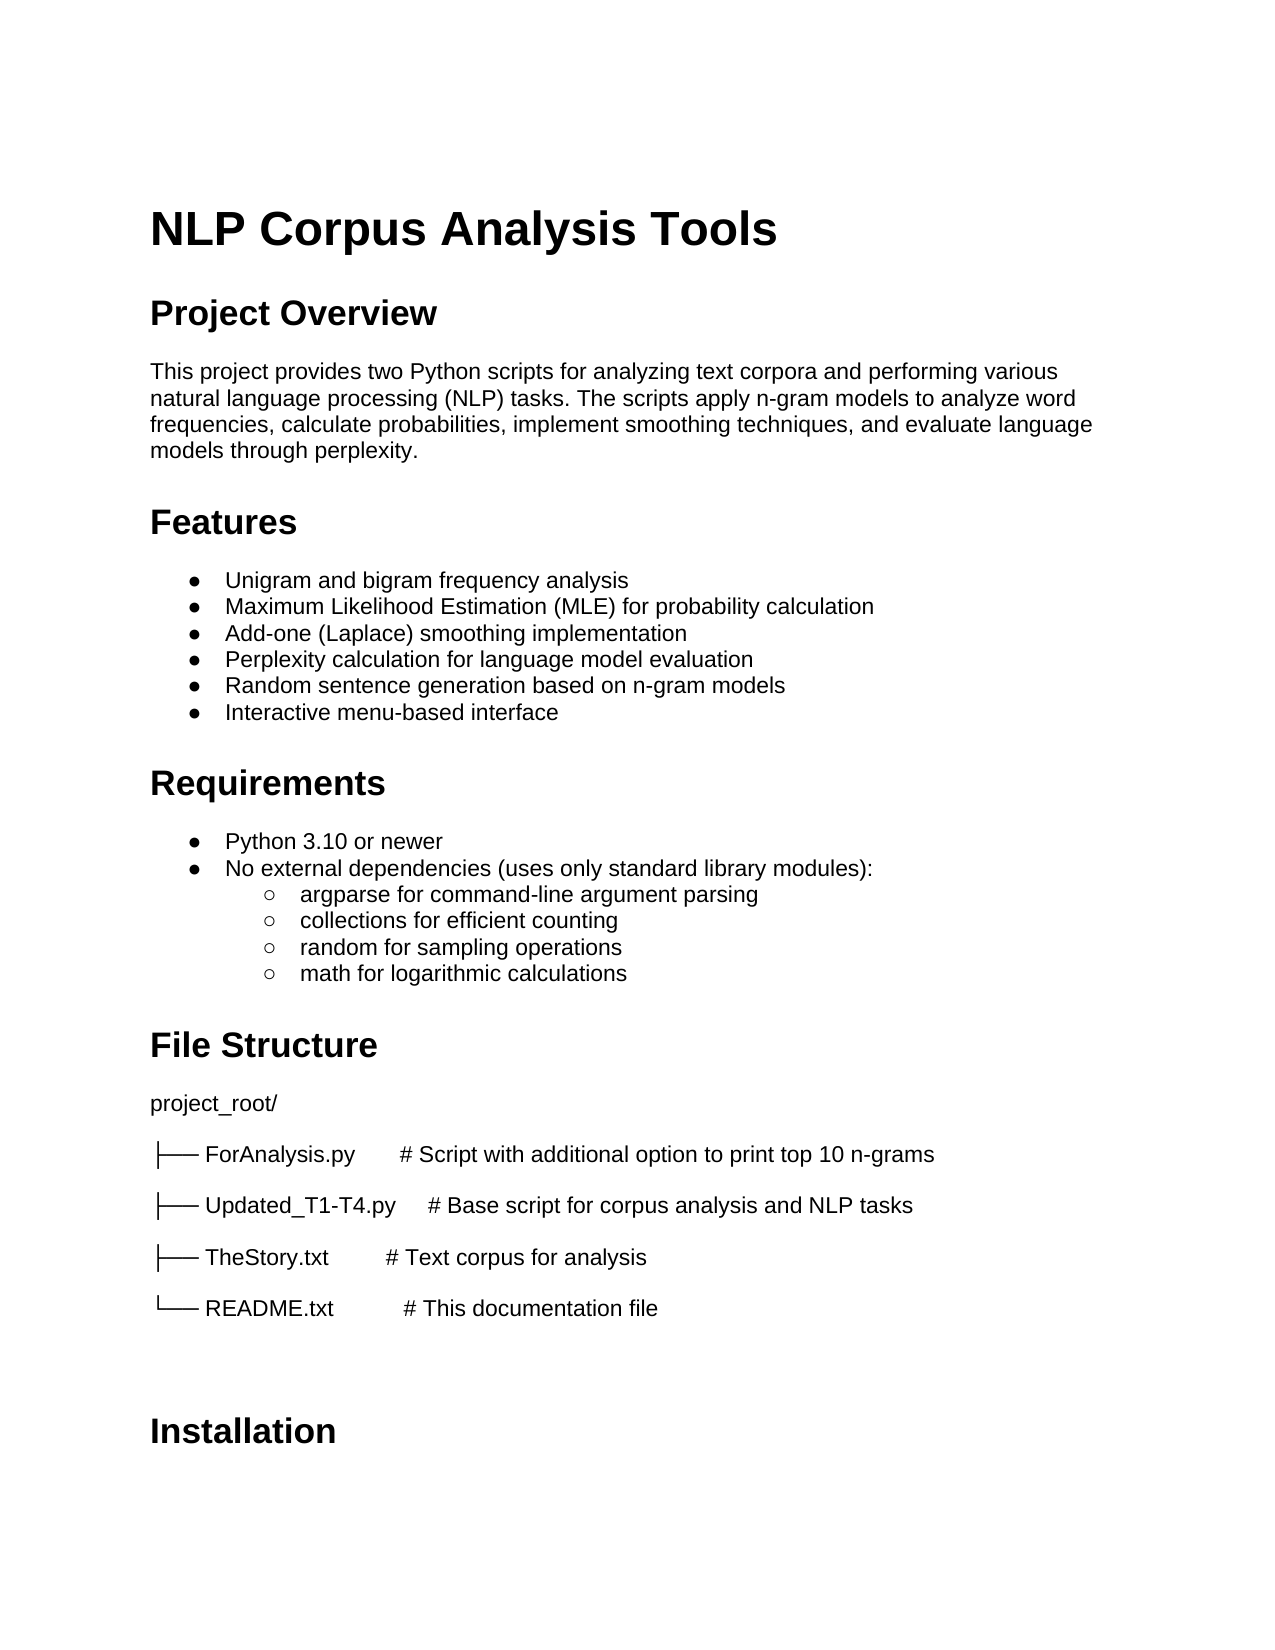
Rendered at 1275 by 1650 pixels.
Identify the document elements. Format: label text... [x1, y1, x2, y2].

text └── README.txt # This documentation file [150, 1295, 1125, 1321]
text ├── TheStory.txt # Text corpus for analysis [159, 1244, 1125, 1270]
text project_root/ [150, 1090, 1125, 1116]
subtitle Project Overview [150, 293, 1125, 333]
list argparse for command-line argument parsing [262, 881, 1125, 907]
list Random sentence generation based on n-gram models [187, 672, 1125, 699]
subtitle Requirements [150, 763, 1125, 803]
list Interactive menu-based interface [187, 699, 1125, 725]
list collections for efficient counting [262, 907, 1125, 934]
list Maximum Likelihood Estimation (MLE) for probability calculation [187, 593, 1125, 620]
list math for logarithmic calculations [262, 960, 1125, 986]
subtitle Installation [150, 1410, 1125, 1451]
text ├── ForAnalysis.py # Script with additional option to print top 10 n-grams [159, 1141, 1125, 1167]
list No external dependencies (uses only standard library modules): [187, 855, 1125, 881]
subtitle File Structure [150, 1024, 1125, 1065]
list Perplexity calculation for language model evaluation [187, 646, 1125, 672]
list random for sampling operations [262, 934, 1125, 960]
list Add-one (Laplace) smoothing implementation [187, 620, 1125, 646]
list Unigram and bigram frequency analysis [187, 567, 1125, 593]
subtitle Features [150, 501, 1125, 542]
text ├── Updated_T1-T4.py # Base script for corpus analysis and NLP tasks [159, 1192, 1125, 1219]
list Python 3.10 or newer [187, 828, 1125, 855]
subtitle NLP Corpus Analysis Tools [150, 200, 1125, 255]
text This project provides two Python scripts for analyzing text corpora and performing various natural language processing (NLP) tasks. The scripts apply n-gram models to analyze word frequencies, calculate probabilities, implement smoothing techniques, and evaluate language models through perplexity. [150, 358, 1125, 464]
